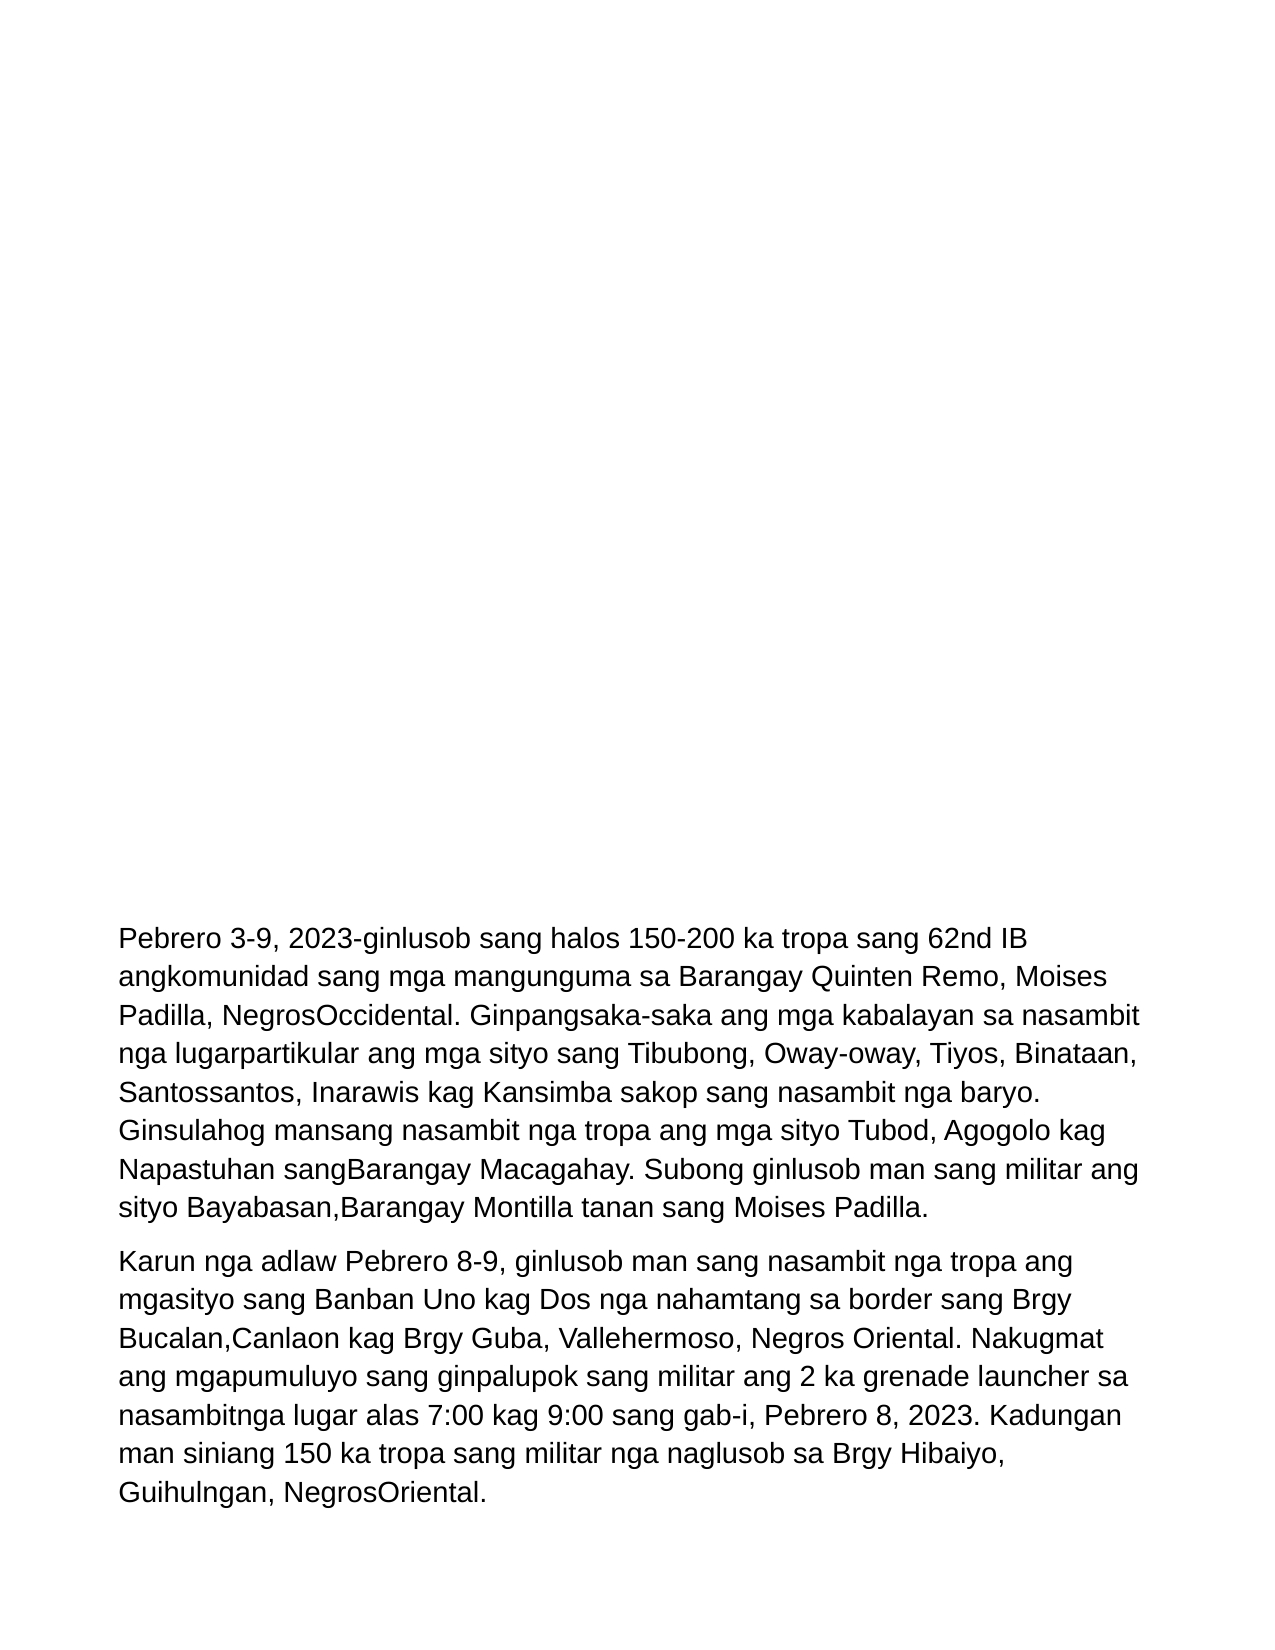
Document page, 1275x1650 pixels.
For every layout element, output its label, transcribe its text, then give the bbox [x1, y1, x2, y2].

text Pebrero 3-9, 2023-ginlusob sang halos 150-200 ka tropa sang 62nd IB angkomunidad sang mga mangunguma sa Barangay Quinten Remo, Moises Padilla, NegrosOccidental. Ginpangsaka-saka ang mga kabalayan sa nasambit nga lugarpartikular ang mga sityo sang Tibubong, Oway-oway, Tiyos, Binataan, Santossantos, Inarawis kag Kansimba sakop sang nasambit nga baryo. Ginsulahog mansang nasambit nga tropa ang mga sityo Tubod, Agogolo kag Napastuhan sangBarangay Macagahay. Subong ginlusob man sang militar ang sityo Bayabasan,Barangay Montilla tanan sang Moises Padilla. [118, 921, 1157, 1224]
text Karun nga adlaw Pebrero 8-9, ginlusob man sang nasambit nga tropa ang mgasityo sang Banban Uno kag Dos nga nahamtang sa border sang Brgy Bucalan,Canlaon kag Brgy Guba, Vallehermoso, Negros Oriental. Nakugmat ang mgapumuluyo sang ginpalupok sang militar ang 2 ka grenade launcher sa nasambitnga lugar alas 7:00 kag 9:00 sang gab-i, Pebrero 8, 2023. Kadungan man siniang 150 ka tropa sang militar nga naglusob sa Brgy Hibaiyo, Guihulngan, NegrosOriental. [118, 1243, 1157, 1508]
